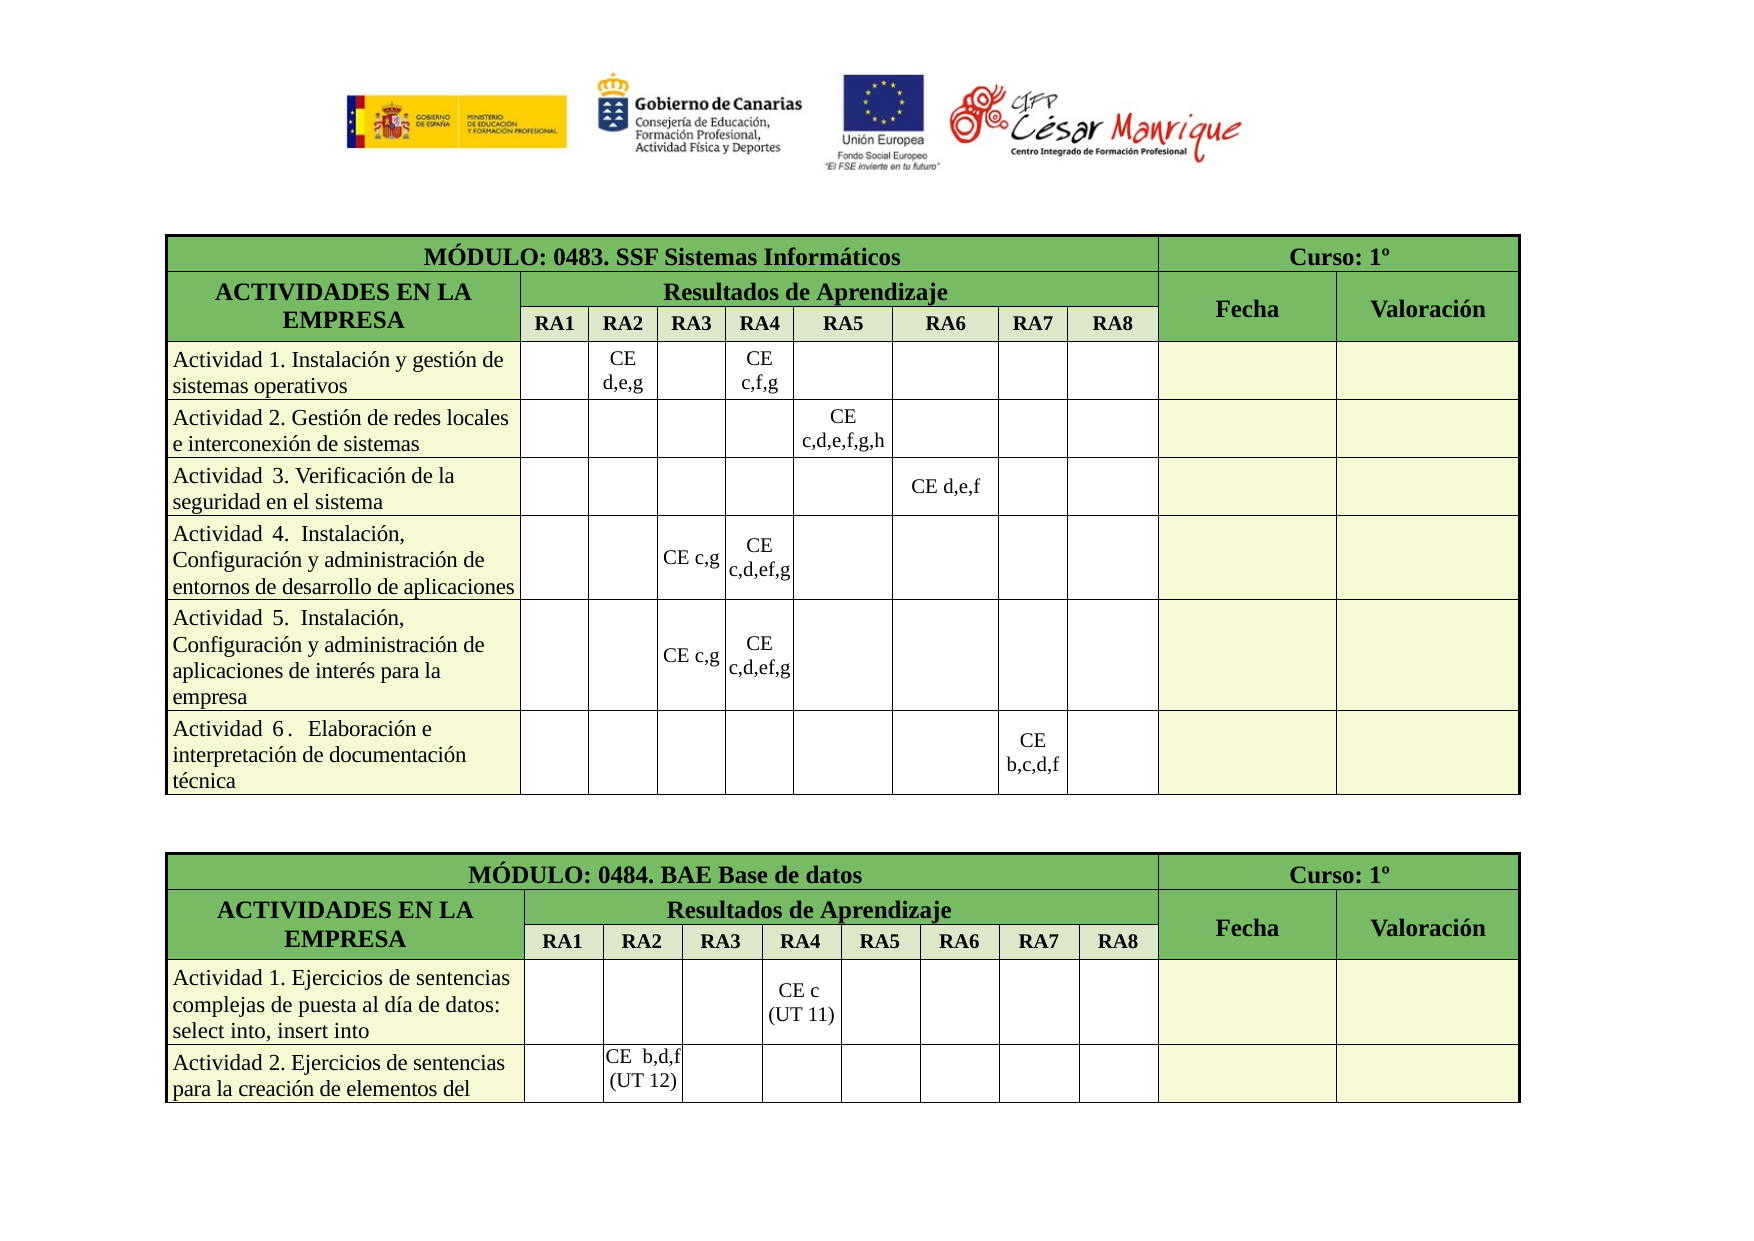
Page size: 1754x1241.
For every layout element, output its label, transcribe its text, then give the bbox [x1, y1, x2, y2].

table_cell RA7 [999, 307, 1067, 341]
table_cell RA1 [521, 307, 588, 341]
table_cell [999, 600, 1067, 710]
table_cell CE c,d,ef,g [726, 600, 793, 710]
table_cell CE b,c,d,f [999, 711, 1067, 794]
table_cell Valoración [1337, 890, 1518, 959]
table_cell [525, 960, 603, 1043]
table_cell [1337, 342, 1518, 399]
table_cell [1068, 711, 1158, 794]
table_cell CE b,d,f (UT 12) [604, 1045, 682, 1101]
table_cell CE c,d,ef,g [726, 516, 793, 599]
table_cell [521, 342, 588, 399]
table_cell [521, 458, 588, 515]
table_cell [1159, 711, 1336, 794]
table_cell [893, 711, 998, 794]
table_cell RA8 [1080, 925, 1158, 959]
table_cell CE c,d,e,f,g,h [794, 400, 892, 457]
table_cell [521, 400, 588, 457]
table_cell [1080, 1045, 1158, 1101]
table_cell [1159, 600, 1336, 710]
table_cell CE d,e,g [589, 342, 657, 399]
table_cell RA5 [794, 307, 892, 341]
table_cell [658, 400, 725, 457]
table_cell Resultados de Aprendizaje [525, 890, 1158, 924]
table_cell [1337, 458, 1518, 515]
table_cell [999, 516, 1067, 599]
table_cell ACTIVIDADES EN LA EMPRESA [168, 272, 520, 341]
table_cell [763, 1045, 841, 1101]
table_cell [1159, 400, 1336, 457]
table_cell [683, 960, 762, 1043]
table_cell CE c,g [658, 516, 725, 599]
table_cell [683, 1045, 762, 1101]
table_cell [1337, 600, 1518, 710]
table_cell [726, 458, 793, 515]
table_cell [1159, 458, 1336, 515]
table_cell [1000, 1045, 1079, 1101]
table_cell [999, 342, 1067, 399]
table_cell Actividad 4. Instalación, Configuración y administración de entornos de desarrollo de aplicaciones [168, 516, 520, 599]
table_cell RA4 [726, 307, 793, 341]
table_cell [726, 400, 793, 457]
table_cell RA7 [1000, 925, 1079, 959]
table_cell [589, 711, 657, 794]
table_cell [1337, 711, 1518, 794]
table_cell RA6 [893, 307, 998, 341]
table_cell [726, 711, 793, 794]
table_cell [1337, 1045, 1518, 1101]
table_cell RA2 [604, 925, 682, 959]
table_cell [1068, 458, 1158, 515]
table_cell [1337, 516, 1518, 599]
table_cell Actividad 1. Instalación y gestión de sistemas operativos [168, 342, 520, 399]
table_cell RA4 [763, 925, 841, 959]
table_cell [658, 342, 725, 399]
table_cell [893, 516, 998, 599]
table_cell [921, 960, 999, 1043]
table_cell RA2 [589, 307, 657, 341]
table_cell [1000, 960, 1079, 1043]
table_cell [525, 1045, 603, 1101]
table_cell [893, 600, 998, 710]
table_cell [589, 458, 657, 515]
table_cell [893, 342, 998, 399]
table_cell Actividad 2. Ejercicios de sentencias para la creación de elementos del [168, 1045, 524, 1101]
table_header MÓDULO: 0483. SSF Sistemas Informáticos [168, 237, 1158, 271]
table_cell [589, 600, 657, 710]
table_cell Valoración [1337, 272, 1518, 341]
table_cell [658, 458, 725, 515]
table_cell RA3 [658, 307, 725, 341]
table_cell [999, 458, 1067, 515]
table_cell [794, 342, 892, 399]
table_cell [1159, 342, 1336, 399]
table_cell RA6 [921, 925, 999, 959]
table_cell [999, 400, 1067, 457]
table_header MÓDULO: 0484. BAE Base de datos [168, 855, 1158, 889]
table_cell [604, 960, 682, 1043]
table_cell [1337, 400, 1518, 457]
table_cell [589, 400, 657, 457]
table_cell [794, 458, 892, 515]
table_cell [521, 711, 588, 794]
table_cell [794, 711, 892, 794]
table_header Curso: 1º [1159, 237, 1518, 271]
table_cell [842, 1045, 920, 1101]
table_cell [1159, 516, 1336, 599]
table_cell CE d,e,f [893, 458, 998, 515]
table_cell Actividad 2. Gestión de redes locales e interconexión de sistemas [168, 400, 520, 457]
table_cell [794, 600, 892, 710]
table_cell [893, 400, 998, 457]
table_cell RA5 [842, 925, 920, 959]
table_cell Actividad 3. Verificación de la seguridad en el sistema [168, 458, 520, 515]
table_cell RA8 [1068, 307, 1158, 341]
table_cell CE c (UT 11) [763, 960, 841, 1043]
table_cell [794, 516, 892, 599]
table_cell [1337, 960, 1518, 1043]
table_cell Fecha [1159, 272, 1336, 341]
table_cell ACTIVIDADES EN LA EMPRESA [168, 890, 524, 959]
table_cell [921, 1045, 999, 1101]
table_cell [1159, 960, 1336, 1043]
table_cell RA1 [525, 925, 603, 959]
table_cell [521, 600, 588, 710]
table_cell Actividad 5. Instalación, Configuración y administración de aplicaciones de interés para la empresa [168, 600, 520, 710]
picture [306, 49, 1258, 180]
table_header Curso: 1º [1159, 855, 1518, 889]
table_cell Fecha [1159, 890, 1336, 959]
table_cell [589, 516, 657, 599]
table_cell [1080, 960, 1158, 1043]
table_cell Actividad 1. Ejercicios de sentencias complejas de puesta al día de datos: select into, insert into [168, 960, 524, 1043]
table_cell [1159, 1045, 1336, 1101]
table_cell Actividad 6. Elaboración e interpretación de documentación técnica [168, 711, 520, 794]
table_cell [658, 711, 725, 794]
table_cell CE c,g [658, 600, 725, 710]
table_cell RA3 [683, 925, 762, 959]
table_cell [1068, 516, 1158, 599]
table_cell [842, 960, 920, 1043]
table_cell [1068, 342, 1158, 399]
table_cell Resultados de Aprendizaje [521, 272, 1158, 306]
table_cell [1068, 400, 1158, 457]
table_cell CE c,f,g [726, 342, 793, 399]
table_cell [521, 516, 588, 599]
table_cell [1068, 600, 1158, 710]
